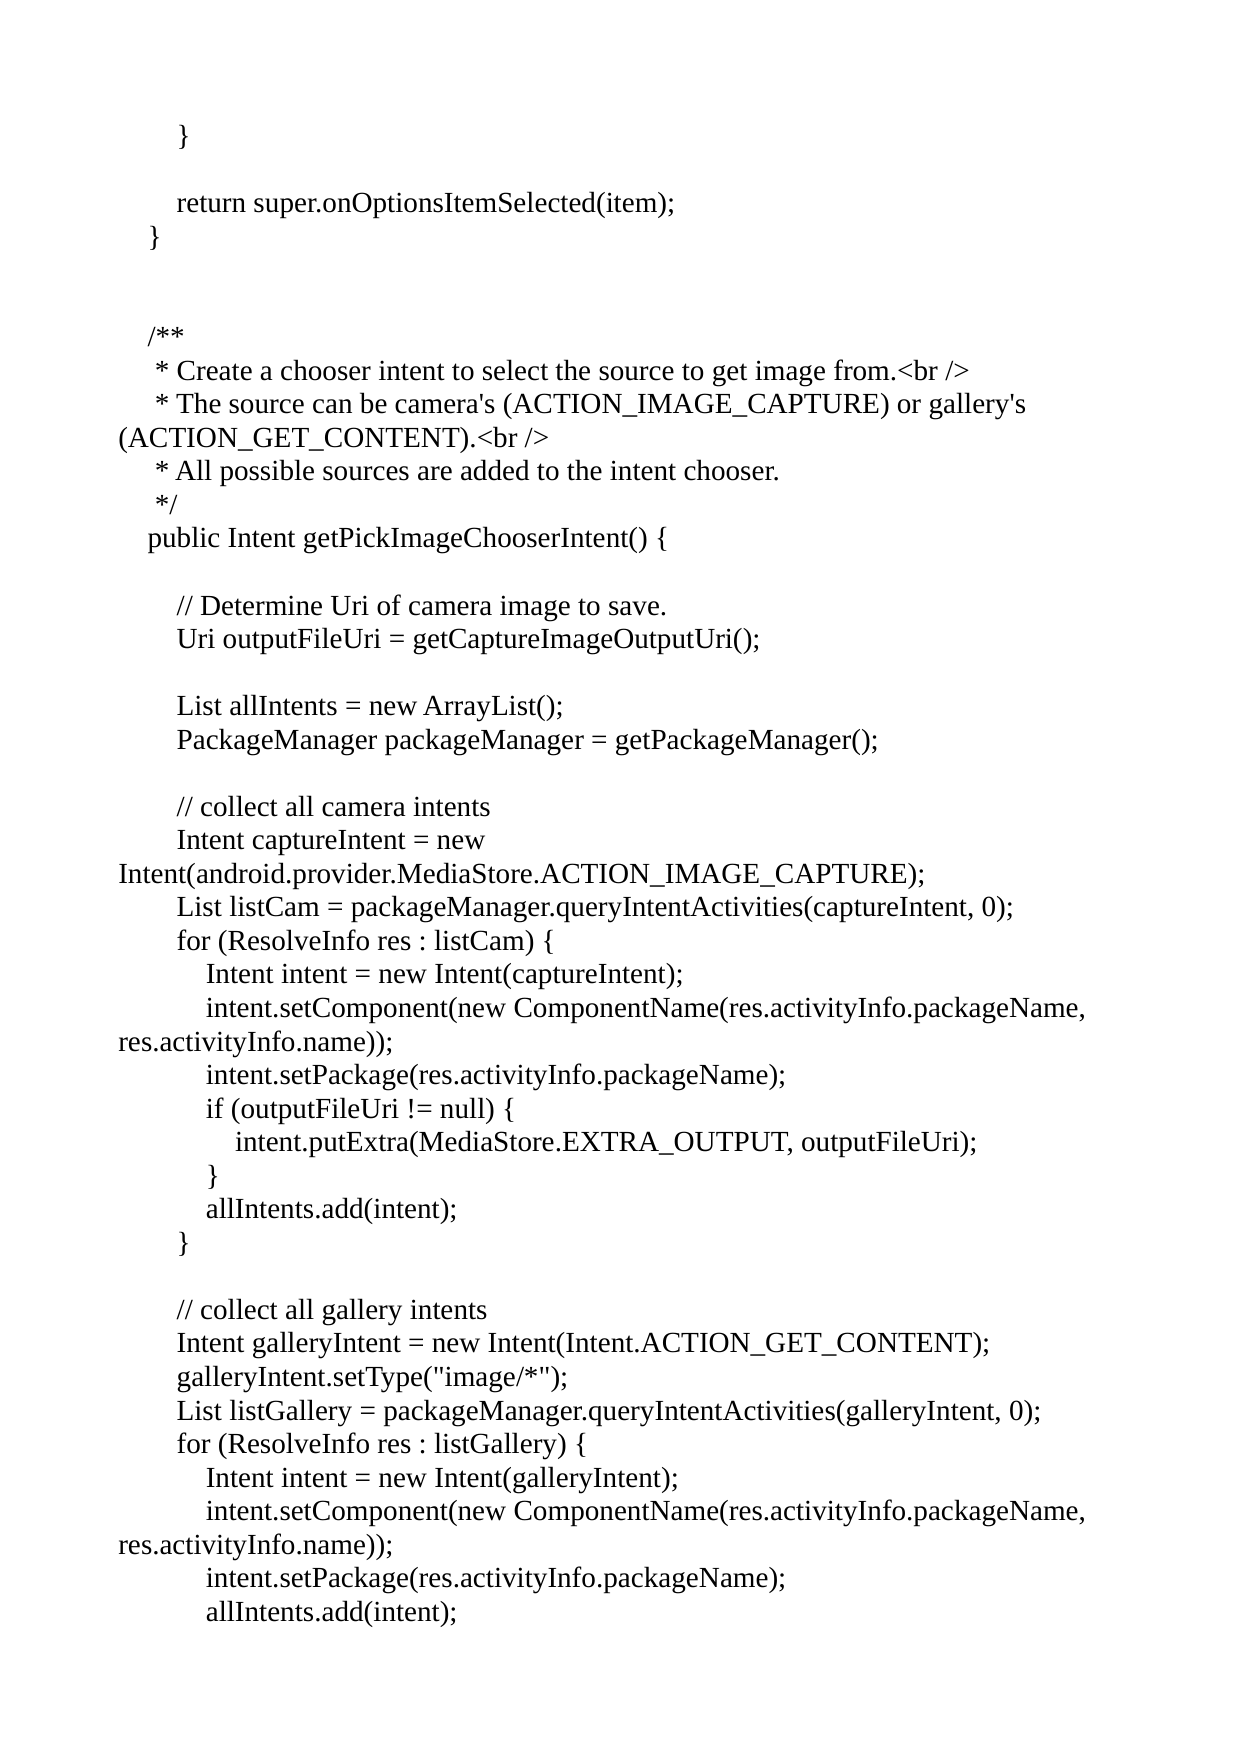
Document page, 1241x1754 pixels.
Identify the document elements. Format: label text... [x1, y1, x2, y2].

text * All possible sources are added to the intent chooser. [118, 453, 1122, 487]
text intent.setComponent(new ComponentName(res.activityInfo.packageName, res.activityInfo.name)); [118, 1493, 1122, 1560]
text intent.setPackage(res.activityInfo.packageName); [118, 1560, 1122, 1594]
text if (outputFileUri != null) { [118, 1091, 1122, 1124]
text return super.onOptionsItemSelected(item); [118, 185, 1122, 219]
text allIntents.add(intent); [118, 1191, 1122, 1225]
text } [118, 118, 1122, 152]
text Intent intent = new Intent(galleryIntent); [118, 1460, 1122, 1493]
text intent.putExtra(MediaStore.EXTRA_OUTPUT, outputFileUri); [118, 1124, 1122, 1158]
text galleryIntent.setType("image/*"); [118, 1359, 1122, 1393]
text List listCam = packageManager.queryIntentActivities(captureIntent, 0); [118, 889, 1122, 923]
text Intent intent = new Intent(captureIntent); [118, 957, 1122, 990]
text // collect all camera intents [118, 789, 1122, 822]
text /** [118, 319, 1122, 353]
text allIntents.add(intent); [118, 1594, 1122, 1627]
text intent.setPackage(res.activityInfo.packageName); [118, 1057, 1122, 1091]
text List allIntents = new ArrayList(); [118, 688, 1122, 722]
text for (ResolveInfo res : listCam) { [118, 923, 1122, 957]
text // collect all gallery intents [118, 1292, 1122, 1326]
text intent.setComponent(new ComponentName(res.activityInfo.packageName, res.activityInfo.name)); [118, 990, 1122, 1057]
text // Determine Uri of camera image to save. [118, 588, 1122, 621]
text Uri outputFileUri = getCaptureImageOutputUri(); [118, 621, 1122, 655]
text public Intent getPickImageChooserIntent() { [118, 521, 1122, 554]
text Intent captureIntent = new Intent(android.provider.MediaStore.ACTION_IMAGE_CAPTURE); [118, 822, 1122, 889]
text PackageManager packageManager = getPackageManager(); [118, 722, 1122, 755]
text } [118, 1158, 1122, 1191]
text } [118, 219, 1122, 252]
text * Create a chooser intent to select the source to get image from.<br /> [118, 353, 1122, 386]
text for (ResolveInfo res : listGallery) { [118, 1426, 1122, 1460]
text } [118, 1225, 1122, 1258]
text */ [118, 487, 1122, 521]
text Intent galleryIntent = new Intent(Intent.ACTION_GET_CONTENT); [118, 1326, 1122, 1359]
text List listGallery = packageManager.queryIntentActivities(galleryIntent, 0); [118, 1393, 1122, 1426]
text * The source can be camera's (ACTION_IMAGE_CAPTURE) or gallery's (ACTION_GET_CONTENT).<br /> [118, 386, 1122, 453]
